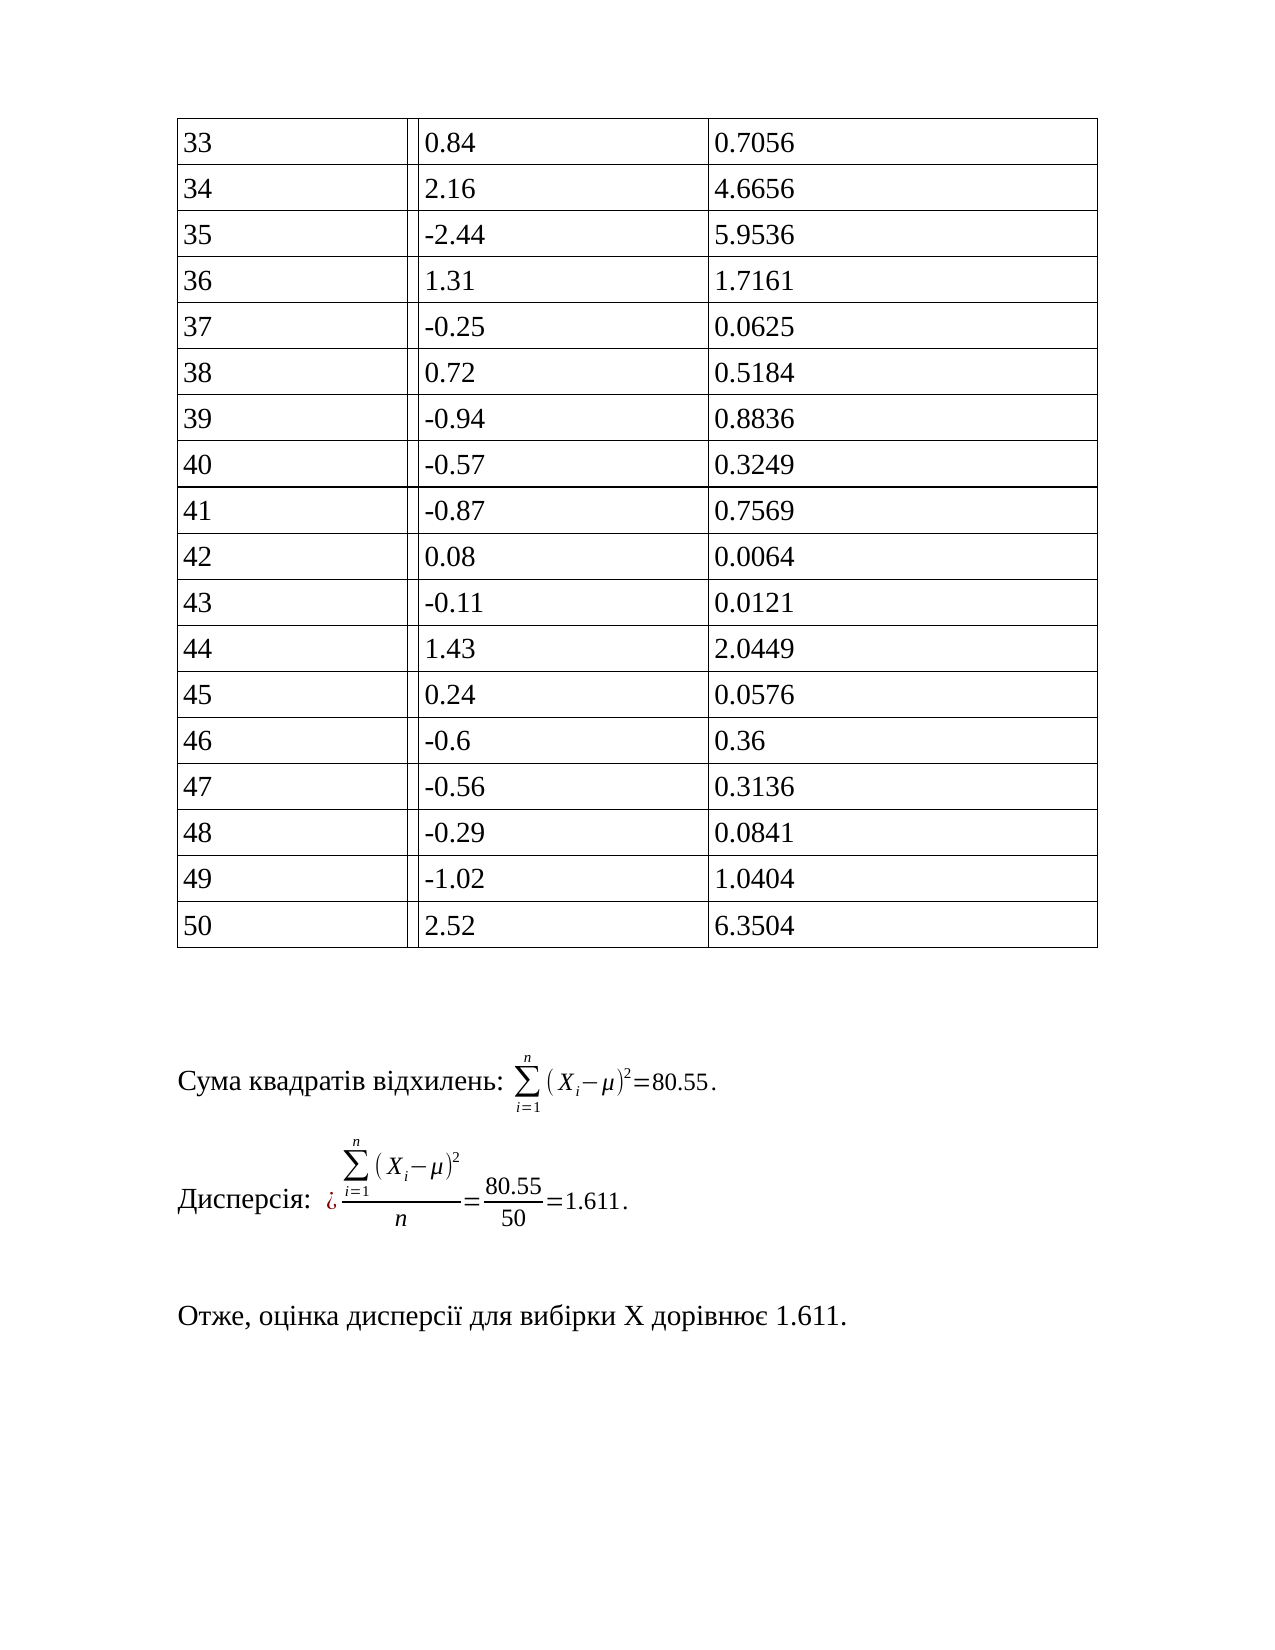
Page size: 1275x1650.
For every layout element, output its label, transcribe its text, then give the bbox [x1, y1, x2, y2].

table_cell 43 [178, 580, 407, 624]
table_cell [408, 902, 418, 947]
table_cell 40 [178, 441, 407, 486]
table_cell 0.0064 [709, 534, 1097, 578]
table_cell 0.7569 [709, 488, 1097, 532]
table_cell 0.24 [419, 672, 708, 717]
table_cell 38 [178, 349, 407, 394]
table_cell 0.8836 [709, 395, 1097, 440]
table_cell 0.0841 [709, 810, 1097, 855]
table_cell 50 [178, 902, 407, 947]
table_cell 46 [178, 718, 407, 763]
table_cell 2.16 [419, 165, 708, 210]
table_cell -0.87 [419, 488, 708, 532]
table_cell 5.9536 [709, 211, 1097, 256]
table_cell [408, 257, 418, 302]
table_cell 0.72 [419, 349, 708, 394]
table_cell 1.31 [419, 257, 708, 302]
table_cell -0.11 [419, 580, 708, 624]
table_cell 6.3504 [709, 902, 1097, 947]
table_cell [408, 349, 418, 394]
table_cell 0.3136 [709, 764, 1097, 809]
table_cell 36 [178, 257, 407, 302]
table_cell -0.94 [419, 395, 708, 440]
table_cell 2.52 [419, 902, 708, 947]
table_cell 33 [178, 119, 407, 164]
table_cell 0.7056 [709, 119, 1097, 164]
table_cell [408, 441, 418, 486]
table_cell 35 [178, 211, 407, 256]
table_cell 47 [178, 764, 407, 809]
table_cell 1.43 [419, 626, 708, 671]
table_cell -0.25 [419, 303, 708, 348]
table_cell [408, 488, 418, 532]
table_cell 37 [178, 303, 407, 348]
table_cell [408, 672, 418, 717]
table_cell 0.08 [419, 534, 708, 578]
table_cell 49 [178, 856, 407, 901]
table_cell 42 [178, 534, 407, 578]
table_cell [408, 764, 418, 809]
table_cell 0.3249 [709, 441, 1097, 486]
table_cell -1.02 [419, 856, 708, 901]
table_cell [408, 626, 418, 671]
text Дисперсія: [177, 1133, 1098, 1231]
table_cell 4.6656 [709, 165, 1097, 210]
table_cell 45 [178, 672, 407, 717]
table_cell 0.0625 [709, 303, 1097, 348]
table_cell -2.44 [419, 211, 708, 256]
table_cell [408, 856, 418, 901]
table_cell 0.0576 [709, 672, 1097, 717]
text Отже, оцінка дисперсії для вибірки X дорівнює 1.611. [177, 1298, 1098, 1332]
table_cell [408, 810, 418, 855]
table_cell 48 [178, 810, 407, 855]
table_cell [408, 718, 418, 763]
table_cell [408, 395, 418, 440]
table_cell [408, 119, 418, 164]
table_cell 0.5184 [709, 349, 1097, 394]
table_cell -0.56 [419, 764, 708, 809]
table_cell 34 [178, 165, 407, 210]
table_cell 1.7161 [709, 257, 1097, 302]
table_cell 0.0121 [709, 580, 1097, 624]
table_cell 2.0449 [709, 626, 1097, 671]
table_cell 0.84 [419, 119, 708, 164]
table_cell 39 [178, 395, 407, 440]
table_cell -0.29 [419, 810, 708, 855]
table_cell 44 [178, 626, 407, 671]
table_cell -0.6 [419, 718, 708, 763]
text Сума квадратів відхилень: [177, 1048, 1098, 1116]
table_cell -0.57 [419, 441, 708, 486]
table_cell [408, 580, 418, 624]
table_cell [408, 211, 418, 256]
table_cell 0.36 [709, 718, 1097, 763]
table_cell [408, 303, 418, 348]
table_cell [408, 534, 418, 578]
table_cell 41 [178, 488, 407, 532]
table_cell 1.0404 [709, 856, 1097, 901]
table_cell [408, 165, 418, 210]
